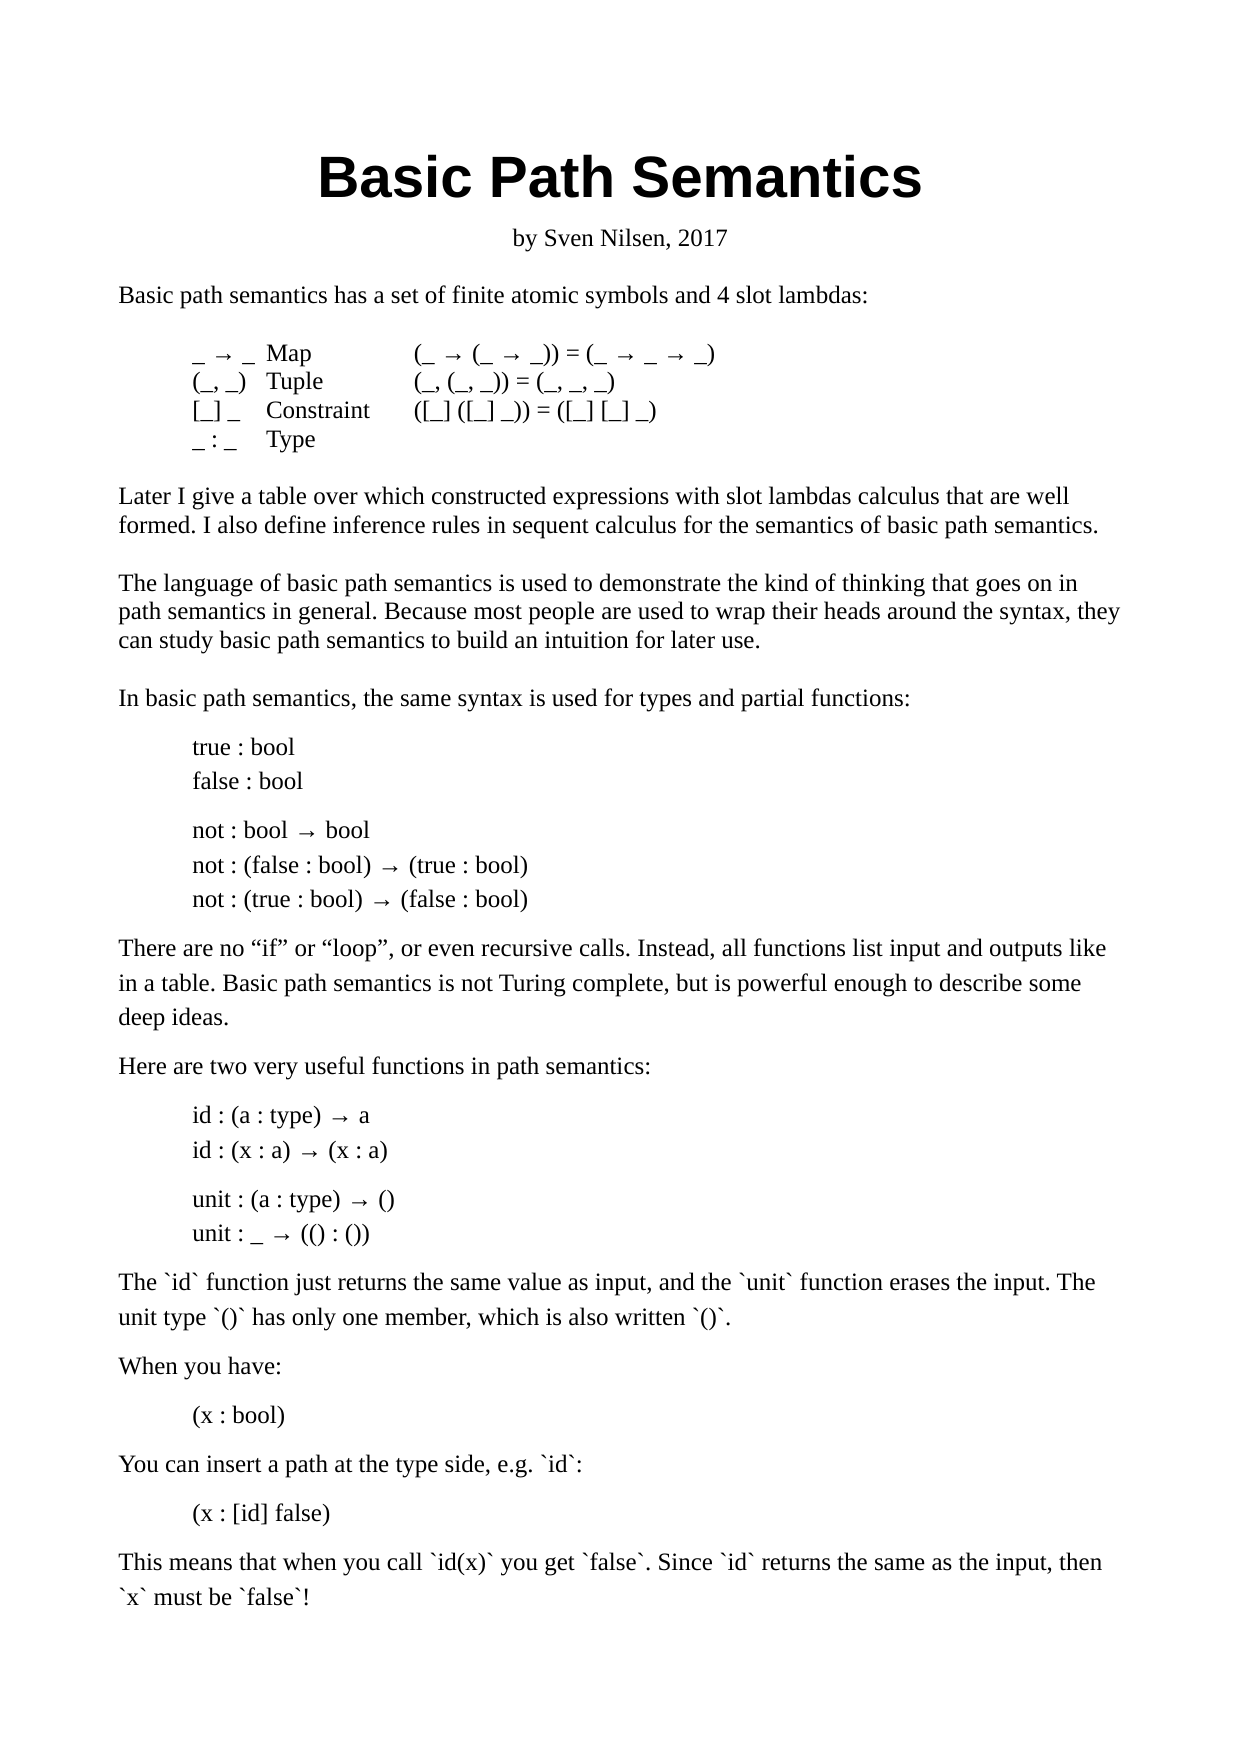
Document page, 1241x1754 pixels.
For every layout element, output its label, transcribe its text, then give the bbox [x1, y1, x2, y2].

text In basic path semantics, the same syntax is used for types and partial functions: [118, 683, 1122, 711]
text There are no “if” or “loop”, or even recursive calls. Instead, all functions list input and outputs like in a table. Basic path semantics is not Turing complete, but is powerful enough to describe some deep ideas. [118, 933, 1122, 1031]
text [_] _ Constraint ([_] ([_] _)) = ([_] [_] _) [118, 395, 1122, 424]
text (_, _) Tuple (_, (_, _)) = (_, _, _) [118, 366, 1122, 395]
text (x : bool) [118, 1400, 1122, 1429]
text This means that when you call `id(x)` you get `false`. Since `id` returns the same as the input, then `x` must be `false`! [118, 1547, 1122, 1611]
text Basic path semantics has a set of finite atomic symbols and 4 slot lambdas: [118, 280, 1122, 309]
title Basic Path Semantics [118, 143, 1122, 210]
text The `id` function just returns the same value as input, and the `unit` function erases the input. The unit type `()` has only one member, which is also written `()`. [118, 1267, 1122, 1331]
text id : (a : type) → a id : (x : a) → (x : a) [118, 1100, 1122, 1164]
text Later I give a table over which constructed expressions with slot lambdas calculus that are well formed. I also define inference rules in sequent calculus for the semantics of basic path semantics. [118, 481, 1122, 539]
text (x : [id] false) [118, 1498, 1122, 1527]
text unit : (a : type) → () unit : _ → (() : ()) [118, 1184, 1122, 1247]
text not : bool → bool not : (false : bool) → (true : bool) not : (true : bool) → (false : bool) [118, 815, 1122, 913]
text Here are two very useful functions in path semantics: [118, 1051, 1122, 1080]
text The language of basic path semantics is used to demonstrate the kind of thinking that goes on in path semantics in general. Because most people are used to wrap their heads around the syntax, they can study basic path semantics to build an intuition for later use. [118, 568, 1122, 654]
text true : bool false : bool [118, 732, 1122, 795]
text You can insert a path at the type side, e.g. `id`: [118, 1449, 1122, 1478]
text by Sven Nilsen, 2017 [118, 223, 1122, 251]
text When you have: [118, 1351, 1122, 1380]
text _ → _ Map (_ → (_ → _)) = (_ → _ → _) [118, 338, 1122, 366]
text _ : _ Type [118, 424, 1122, 453]
